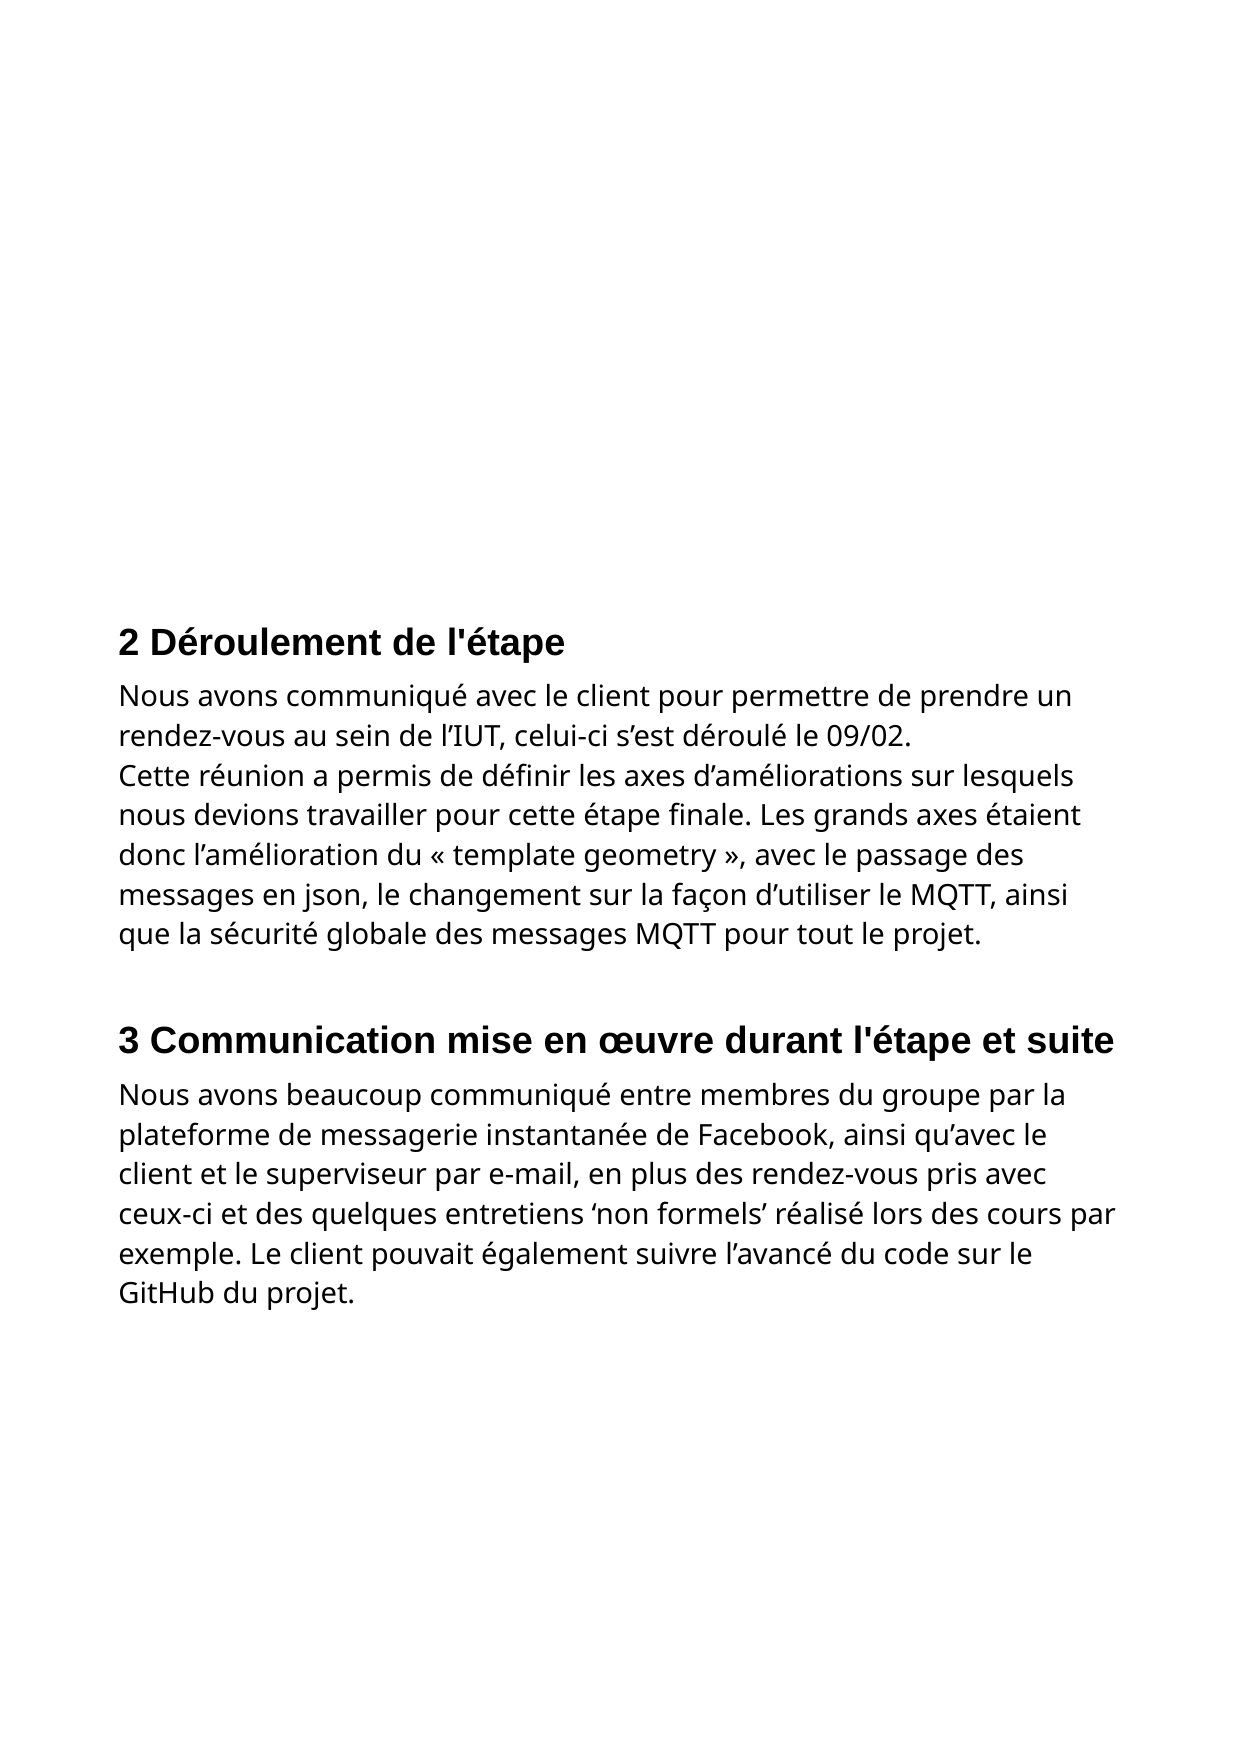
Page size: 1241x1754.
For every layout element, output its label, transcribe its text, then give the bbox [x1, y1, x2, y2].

subtitle 3 Communication mise en œuvre durant l'étape et suite [118, 1018, 1122, 1062]
subtitle 2 Déroulement de l'étape [118, 619, 1122, 663]
text Cette réunion a permis de définir les axes d’améliorations sur lesquels nous devions travailler pour cette étape finale. Les grands axes étaient donc l’amélioration du « template geometry », avec le passage des messages en json, le changement sur la façon d’utiliser le MQTT, ainsi que la sécurité globale des messages MQTT pour tout le projet. [118, 755, 1122, 953]
text Nous avons beaucoup communiqué entre membres du groupe par la plateforme de messagerie instantanée de Facebook, ainsi qu’avec le client et le superviseur par e-mail, en plus des rendez-vous pris avec ceux-ci et des quelques entretiens ‘non formels’ réalisé lors des cours par exemple. Le client pouvait également suivre l’avancé du code sur le GitHub du projet. [118, 1074, 1122, 1312]
text Nous avons communiqué avec le client pour permettre de prendre un rendez-vous au sein de l’IUT, celui-ci s’est déroulé le 09/02. [118, 676, 1122, 755]
